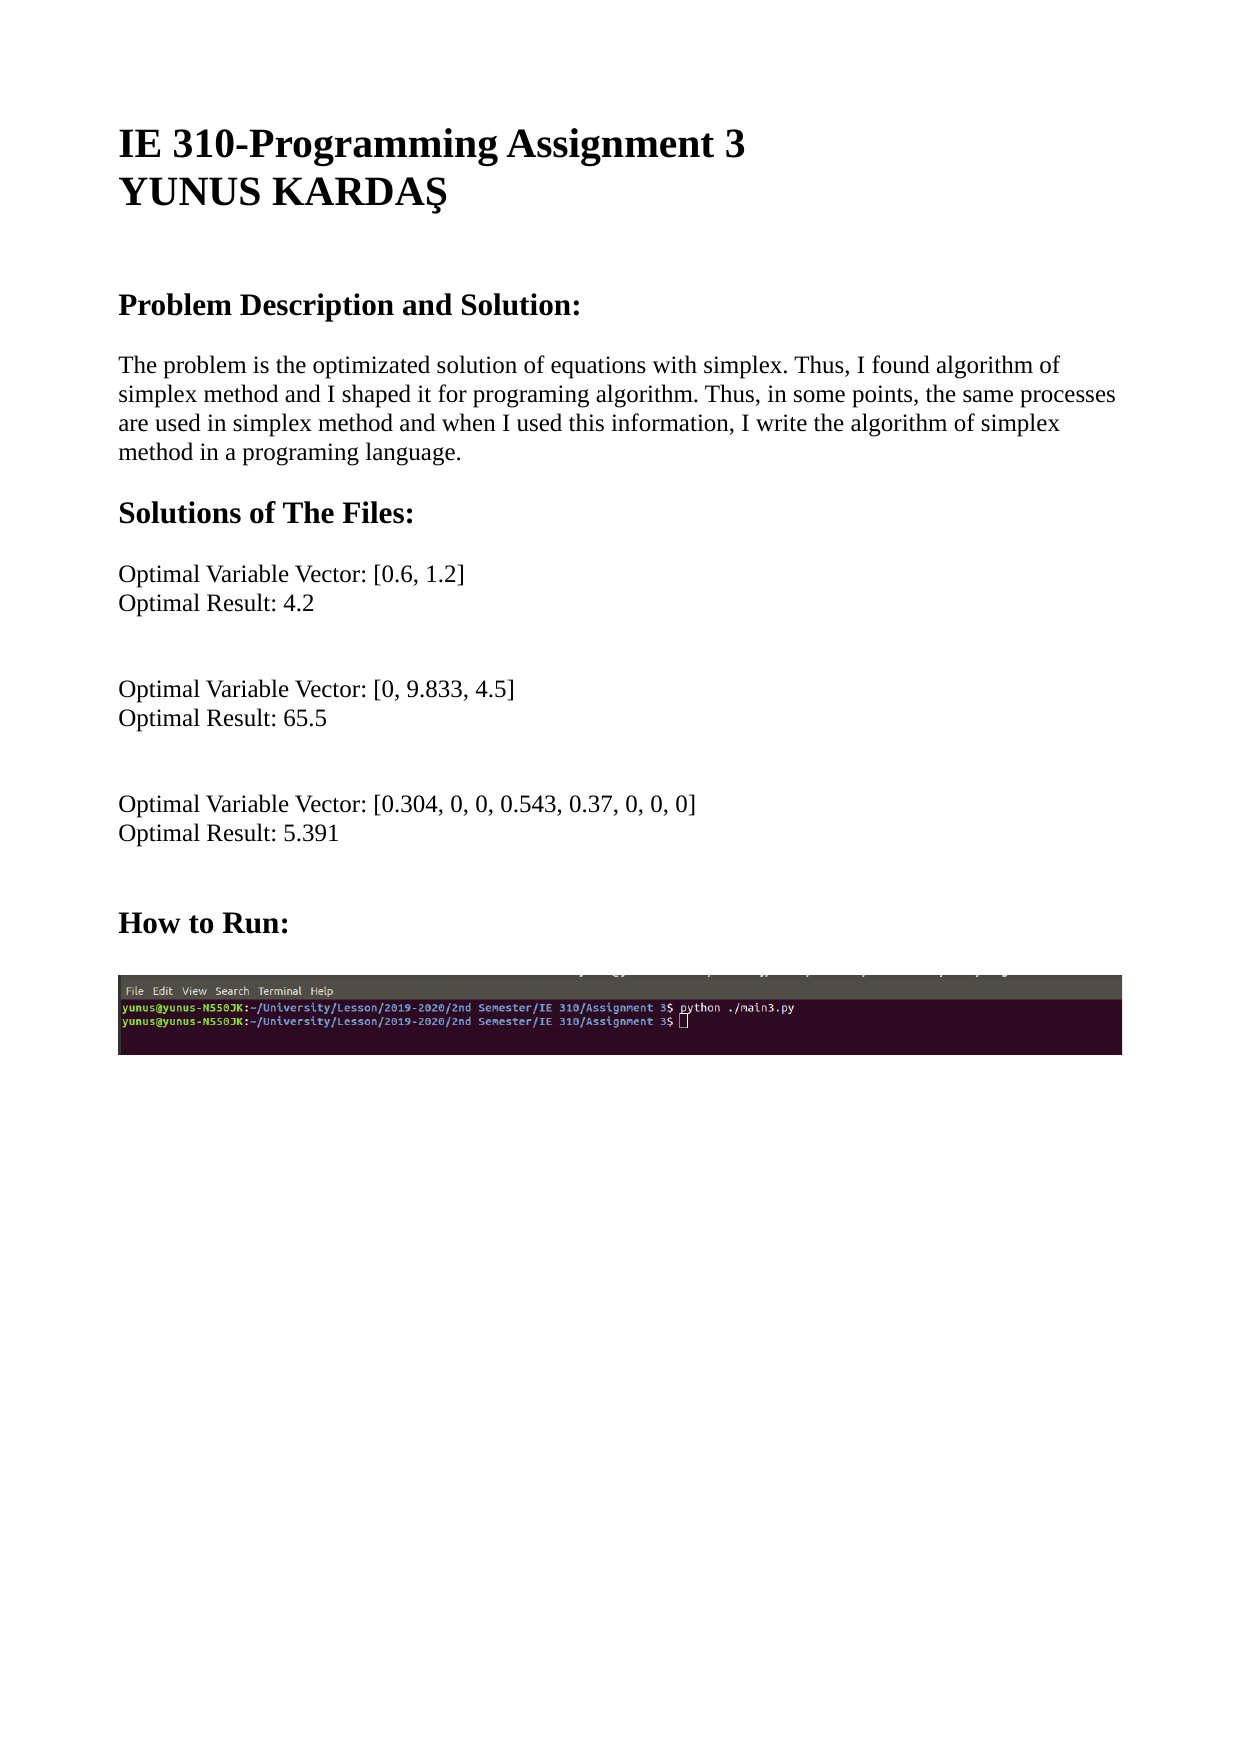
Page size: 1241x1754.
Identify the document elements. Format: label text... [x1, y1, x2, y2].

text How to Run: [118, 904, 1122, 940]
text Optimal Variable Vector: [0.304, 0, 0, 0.543, 0.37, 0, 0, 0] [118, 789, 1122, 818]
text The problem is the optimizated solution of equations with simplex. Thus, I found algorithm of simplex method and I shaped it for programing algorithm. Thus, in some points, the same processes are used in simplex method and when I used this information, I write the algorithm of simplex method in a programing language. [118, 351, 1122, 466]
text YUNUS KARDAŞ [118, 166, 1122, 214]
picture [118, 975, 1123, 1055]
text Optimal Variable Vector: [0, 9.833, 4.5] [118, 674, 1122, 703]
text Optimal Result: 5.391 [118, 818, 1122, 846]
text Optimal Variable Vector: [0.6, 1.2] [118, 559, 1122, 588]
text Optimal Result: 65.5 [118, 703, 1122, 731]
text Solutions of The Files: [118, 494, 1122, 530]
text IE 310-Programming Assignment 3 [118, 118, 1122, 166]
text Problem Description and Solution: [118, 286, 1122, 322]
text Optimal Result: 4.2 [118, 588, 1122, 616]
